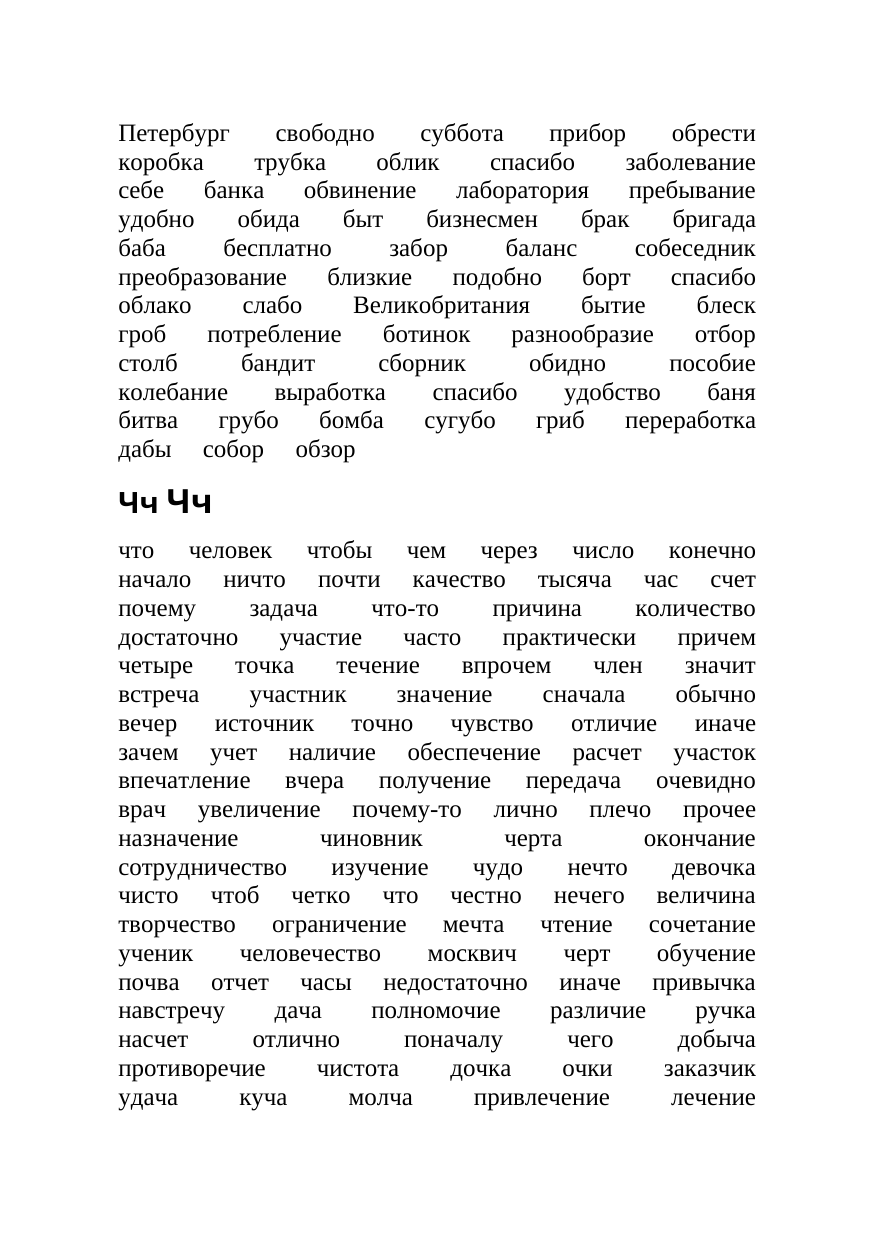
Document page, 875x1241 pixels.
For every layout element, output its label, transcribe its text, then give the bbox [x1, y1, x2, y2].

text Петербург свободно суббота прибор обрести коробка трубка облик спасибо заболевание себе банка обвинение лаборатория пребывание удобно обида быт бизнесмен брак бригада баба бесплатно забор баланс собеседник преобразование близкие подобно борт спасибо облако слабо Великобритания бытие блеск гроб потребление ботинок разнообразие отбор столб бандит сборник обидно пособие колебание выработка спасибо удобство баня битва грубо бомба сугубо гриб переработка дабы собор обзор [118, 118, 756, 463]
text что человек чтобы чем через число конечно начало ничто почти качество тысяча час счет почему задача что-то причина количество достаточно участие часто практически причем четыре точка течение впрочем член значит встреча участник значение сначала обычно вечер источник точно чувство отличие иначе зачем учет наличие обеспечение расчет участок впечатление вчера получение передача очевидно врач увеличение почему-то лично плечо прочее назначение чиновник черта окончание сотрудничество изучение чудо нечто девочка чисто чтоб четко что честно нечего величина творчество ограничение мечта чтение сочетание ученик человечество москвич черт обучение почва отчет часы недостаточно иначе привычка навстречу дача полномочие различие ручка насчет отлично поначалу чего добыча противоречие чистота дочка очки заказчик удача куча молча привлечение лечение [118, 536, 756, 1111]
subtitle Чч Чч [118, 478, 756, 523]
